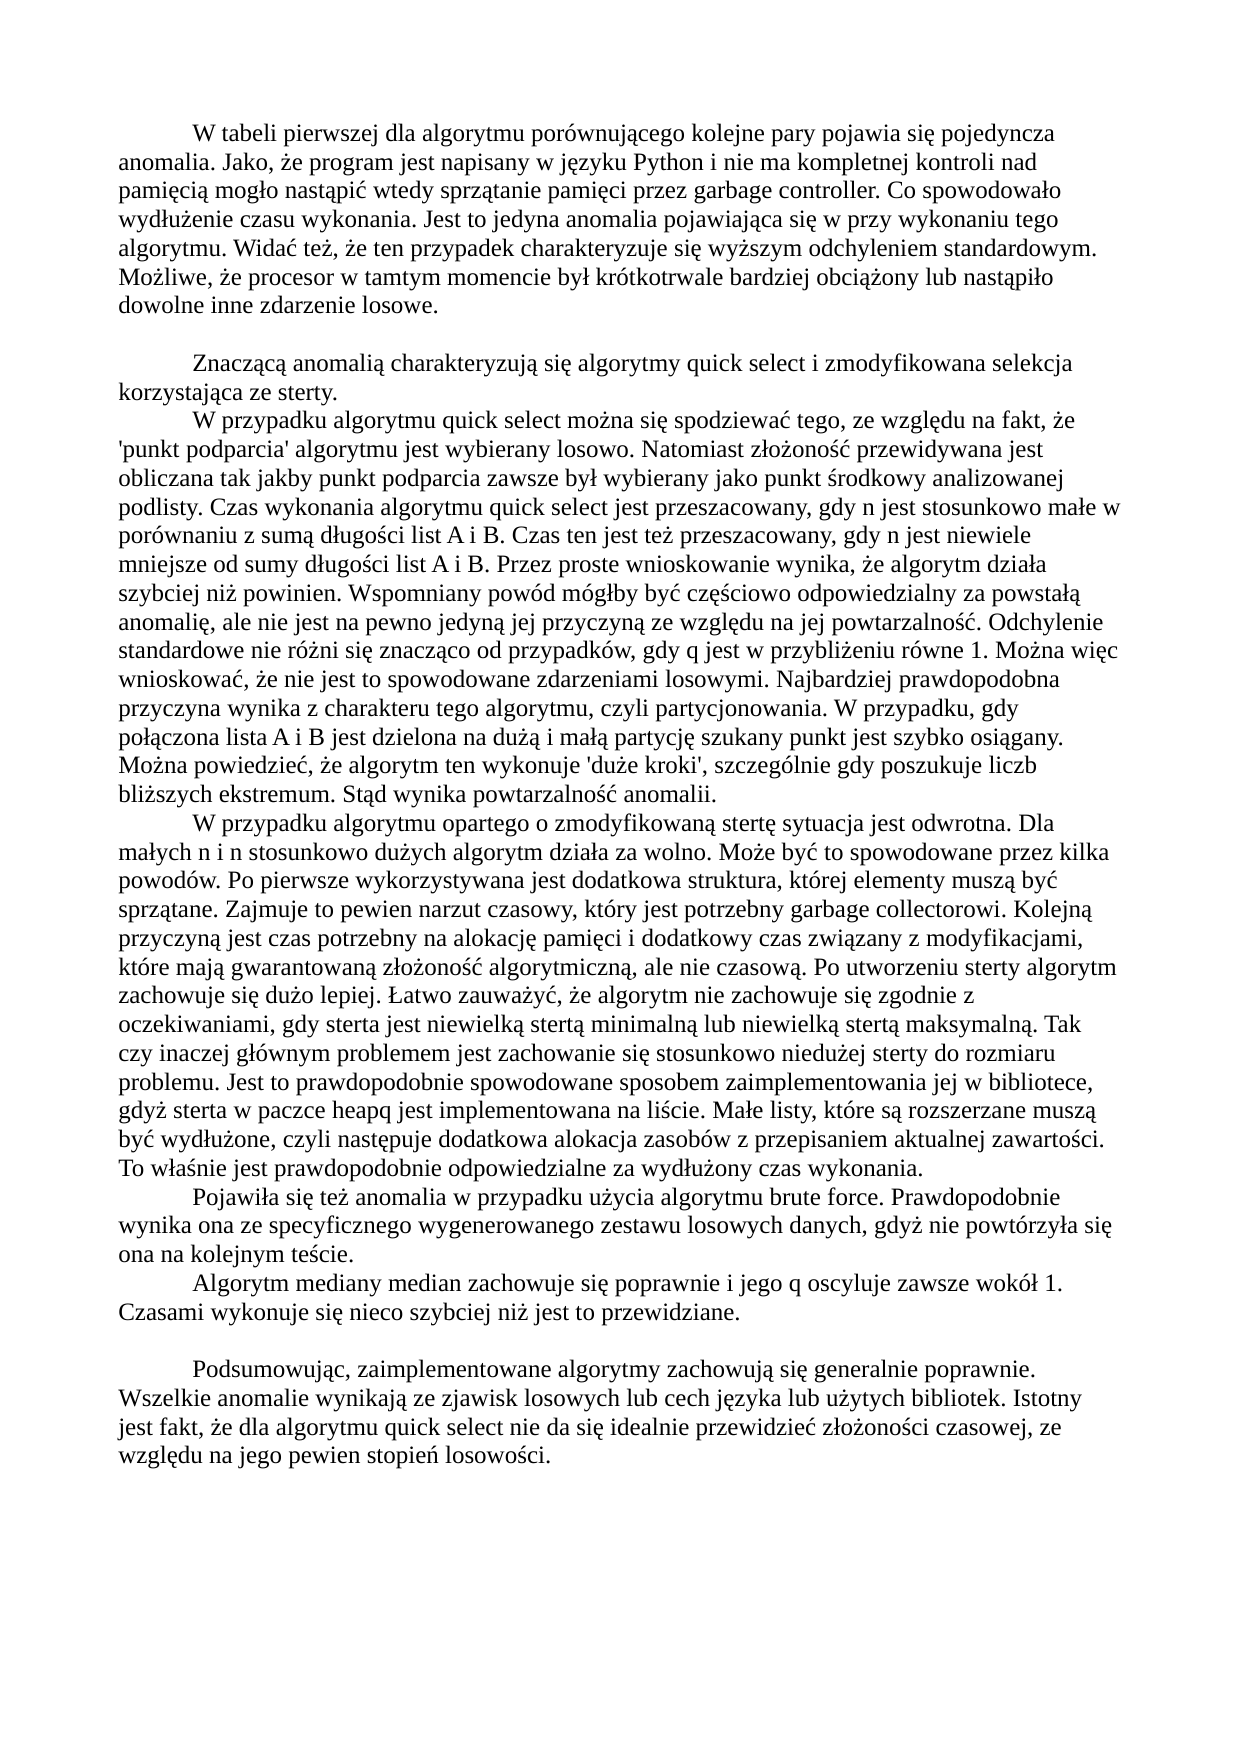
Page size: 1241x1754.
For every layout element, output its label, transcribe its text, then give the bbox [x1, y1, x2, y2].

text Pojawiła się też anomalia w przypadku użycia algorytmu brute force. Prawdopodobnie wynika ona ze specyficznego wygenerowanego zestawu losowych danych, gdyż nie powtórzyła się ona na kolejnym teście. [118, 1182, 1122, 1268]
text Podsumowując, zaimplementowane algorytmy zachowują się generalnie poprawnie. Wszelkie anomalie wynikają ze zjawisk losowych lub cech języka lub użytych bibliotek. Istotny jest fakt, że dla algorytmu quick select nie da się idealnie przewidzieć złożoności czasowej, ze względu na jego pewien stopień losowości. [118, 1354, 1122, 1469]
text W przypadku algorytmu opartego o zmodyfikowaną stertę sytuacja jest odwrotna. Dla małych n i n stosunkowo dużych algorytm działa za wolno. Może być to spowodowane przez kilka powodów. Po pierwsze wykorzystywana jest dodatkowa struktura, której elementy muszą być sprzątane. Zajmuje to pewien narzut czasowy, który jest potrzebny garbage collectorowi. Kolejną przyczyną jest czas potrzebny na alokację pamięci i dodatkowy czas związany z modyfikacjami, które mają gwarantowaną złożoność algorytmiczną, ale nie czasową. Po utworzeniu sterty algorytm zachowuje się dużo lepiej. Łatwo zauważyć, że algorytm nie zachowuje się zgodnie z oczekiwaniami, gdy sterta jest niewielką stertą minimalną lub niewielką stertą maksymalną. Tak czy inaczej głównym problemem jest zachowanie się stosunkowo niedużej sterty do rozmiaru problemu. Jest to prawdopodobnie spowodowane sposobem zaimplementowania jej w bibliotece, gdyż sterta w paczce heapq jest implementowana na liście. Małe listy, które są rozszerzane muszą być wydłużone, czyli następuje dodatkowa alokacja zasobów z przepisaniem aktualnej zawartości. To właśnie jest prawdopodobnie odpowiedzialne za wydłużony czas wykonania. [118, 808, 1122, 1182]
text W przypadku algorytmu quick select można się spodziewać tego, ze względu na fakt, że 'punkt podparcia' algorytmu jest wybierany losowo. Natomiast złożoność przewidywana jest obliczana tak jakby punkt podparcia zawsze był wybierany jako punkt środkowy analizowanej podlisty. Czas wykonania algorytmu quick select jest przeszacowany, gdy n jest stosunkowo małe w porównaniu z sumą długości list A i B. Czas ten jest też przeszacowany, gdy n jest niewiele mniejsze od sumy długości list A i B. Przez proste wnioskowanie wynika, że algorytm działa szybciej niż powinien. Wspomniany powód mógłby być częściowo odpowiedzialny za powstałą anomalię, ale nie jest na pewno jedyną jej przyczyną ze względu na jej powtarzalność. Odchylenie standardowe nie różni się znacząco od przypadków, gdy q jest w przybliżeniu równe 1. Można więc wnioskować, że nie jest to spowodowane zdarzeniami losowymi. Najbardziej prawdopodobna przyczyna wynika z charakteru tego algorytmu, czyli partycjonowania. W przypadku, gdy połączona lista A i B jest dzielona na dużą i małą partycję szukany punkt jest szybko osiągany. Można powiedzieć, że algorytm ten wykonuje 'duże kroki', szczególnie gdy poszukuje liczb bliższych ekstremum. Stąd wynika powtarzalność anomalii. [118, 406, 1122, 808]
text Algorytm mediany median zachowuje się poprawnie i jego q oscyluje zawsze wokół 1. Czasami wykonuje się nieco szybciej niż jest to przewidziane. [118, 1268, 1122, 1326]
text Znaczącą anomalią charakteryzują się algorytmy quick select i zmodyfikowana selekcja korzystająca ze sterty. [118, 348, 1122, 406]
text W tabeli pierwszej dla algorytmu porównującego kolejne pary pojawia się pojedyncza anomalia. Jako, że program jest napisany w języku Python i nie ma kompletnej kontroli nad pamięcią mogło nastąpić wtedy sprzątanie pamięci przez garbage controller. Co spowodowało wydłużenie czasu wykonania. Jest to jedyna anomalia pojawiająca się w przy wykonaniu tego algorytmu. Widać też, że ten przypadek charakteryzuje się wyższym odchyleniem standardowym. Możliwe, że procesor w tamtym momencie był krótkotrwale bardziej obciążony lub nastąpiło dowolne inne zdarzenie losowe. [118, 118, 1122, 319]
